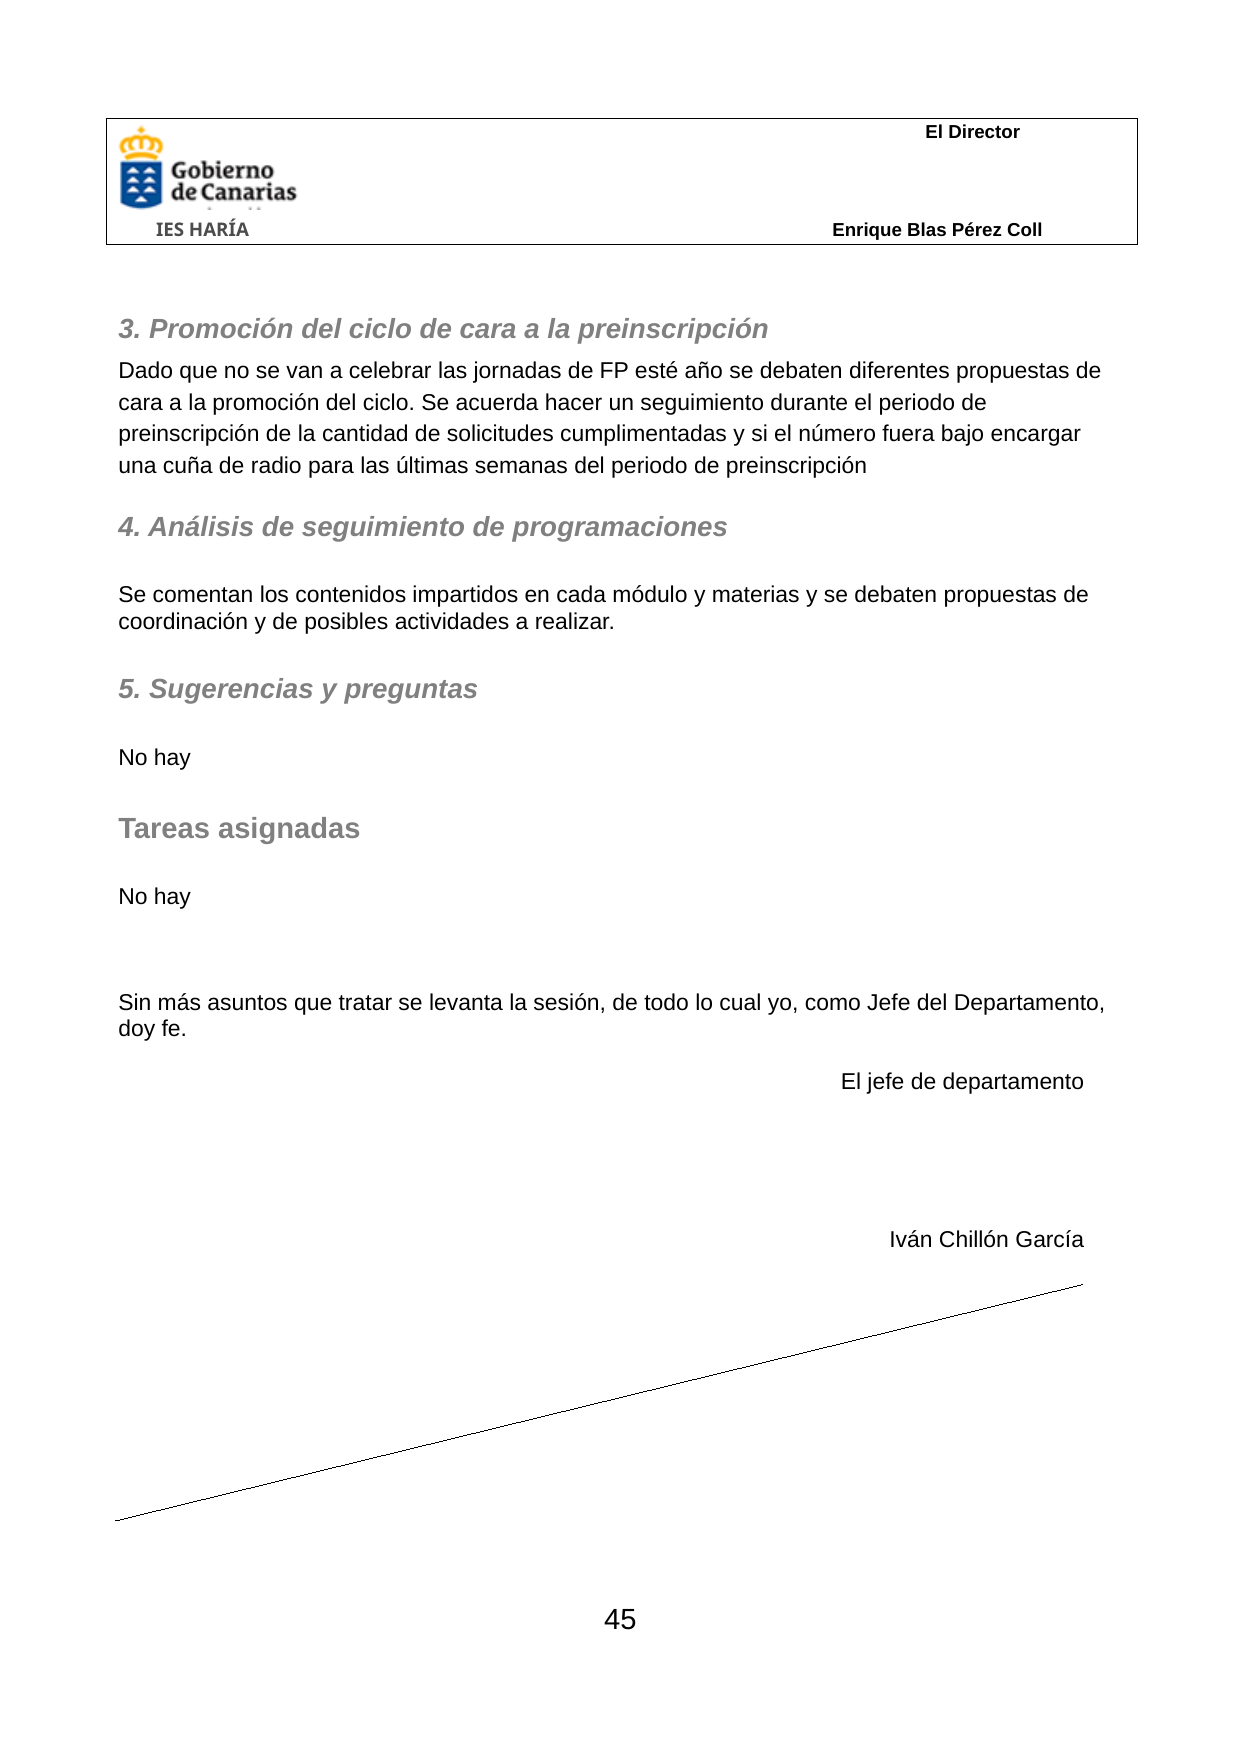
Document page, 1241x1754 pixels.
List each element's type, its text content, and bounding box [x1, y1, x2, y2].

subtitle 4. Análisis de seguimiento de programaciones [118, 511, 1122, 542]
text Sin más asuntos que tratar se levanta la sesión, de todo lo cual yo, como Jefe del Departamento, doy fe. [118, 989, 1122, 1041]
text Se comentan los contenidos impartidos en cada módulo y materias y se debaten propuestas de coordinación y de posibles actividades a realizar. [118, 581, 1122, 634]
subtitle Tareas asignadas [118, 811, 1122, 844]
picture [115, 123, 300, 210]
text Dado que no se van a celebrar las jornadas de FP esté año se debaten diferentes propuestas de cara a la promoción del ciclo. Se acuerda hacer un seguimiento durante el periodo de preinscripción de la cantidad de solicitudes cumplimentadas y si el número fuera bajo encargar una cuña de radio para las últimas semanas del periodo de preinscripción [118, 357, 1122, 478]
text Iván Chillón García [118, 1226, 1122, 1252]
subtitle 5. Sugerencias y preguntas [118, 673, 1122, 705]
text No hay [118, 883, 1122, 909]
text No hay [118, 743, 1122, 770]
text El jefe de departamento [118, 1068, 1122, 1094]
subtitle 3. Promoción del ciclo de cara a la preinscripción [118, 313, 1122, 345]
